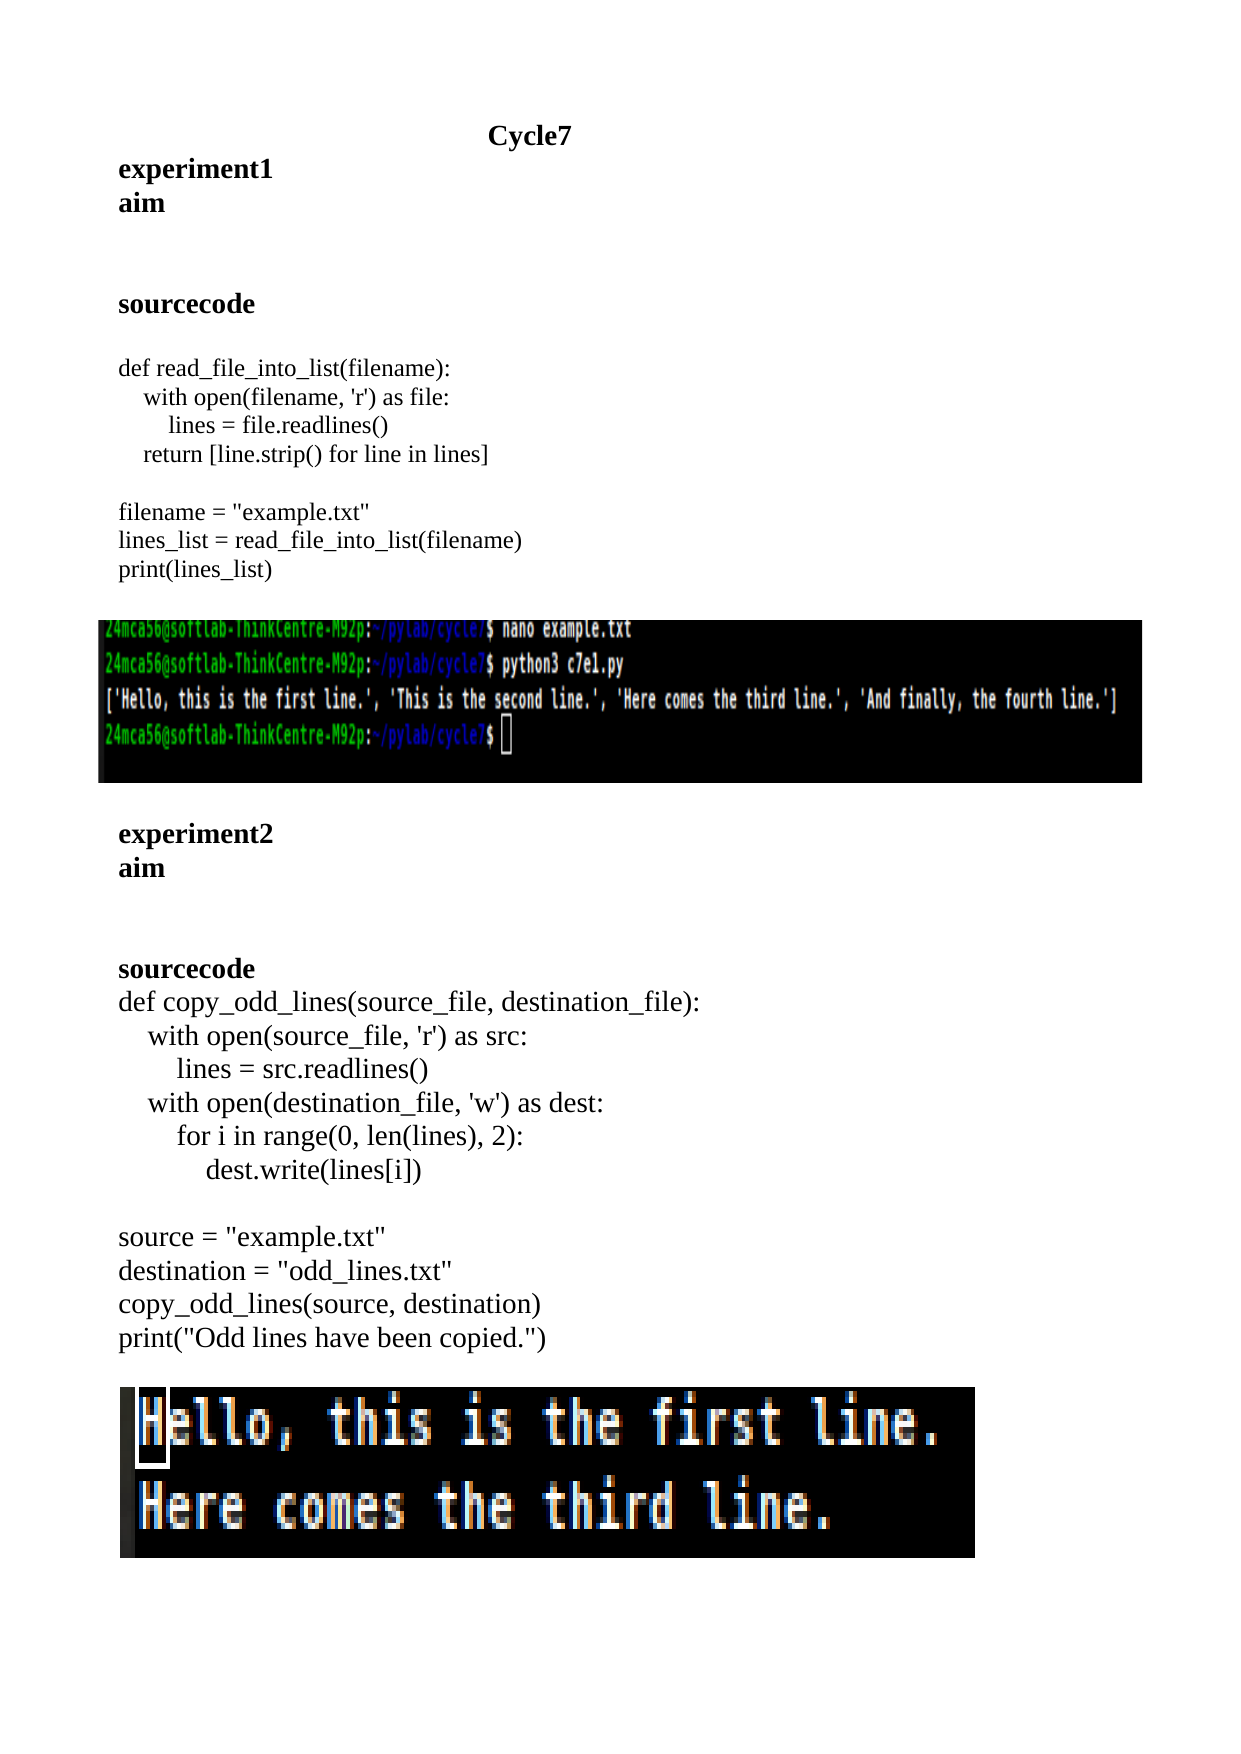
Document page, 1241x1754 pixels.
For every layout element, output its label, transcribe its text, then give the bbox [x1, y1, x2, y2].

text def copy_odd_lines(source_file, destination_file): [118, 984, 1122, 1018]
text lines = file.readlines() [118, 410, 1122, 439]
text with open(destination_file, 'w') as dest: [118, 1085, 1122, 1118]
text aim [118, 185, 1122, 219]
text return [line.strip() for line in lines] [118, 439, 1122, 468]
text lines = src.readlines() [118, 1051, 1122, 1085]
text Cycle7 [118, 118, 1122, 152]
text for i in range(0, len(lines), 2): [118, 1118, 1122, 1152]
text def read_file_into_list(filename): [118, 353, 1122, 382]
text sourcecode [118, 951, 1122, 984]
text sourcecode [118, 286, 1122, 319]
text dest.write(lines[i]) [118, 1152, 1122, 1186]
text filename = "example.txt" [118, 497, 1122, 525]
text copy_odd_lines(source, destination) [118, 1286, 1122, 1320]
text destination = "odd_lines.txt" [118, 1253, 1122, 1286]
text aim [118, 850, 1122, 884]
picture [120, 1387, 170, 1429]
text experiment1 [118, 152, 1122, 185]
text with open(source_file, 'r') as src: [118, 1018, 1122, 1051]
text lines_list = read_file_into_list(filename) [118, 525, 1122, 554]
text source = "example.txt" [118, 1219, 1122, 1253]
text print(lines_list) [118, 554, 1122, 583]
text print("Odd lines have been copied.") [118, 1320, 1122, 1353]
text with open(filename, 'r') as file: [118, 382, 1122, 410]
text experiment2 [118, 817, 1122, 850]
